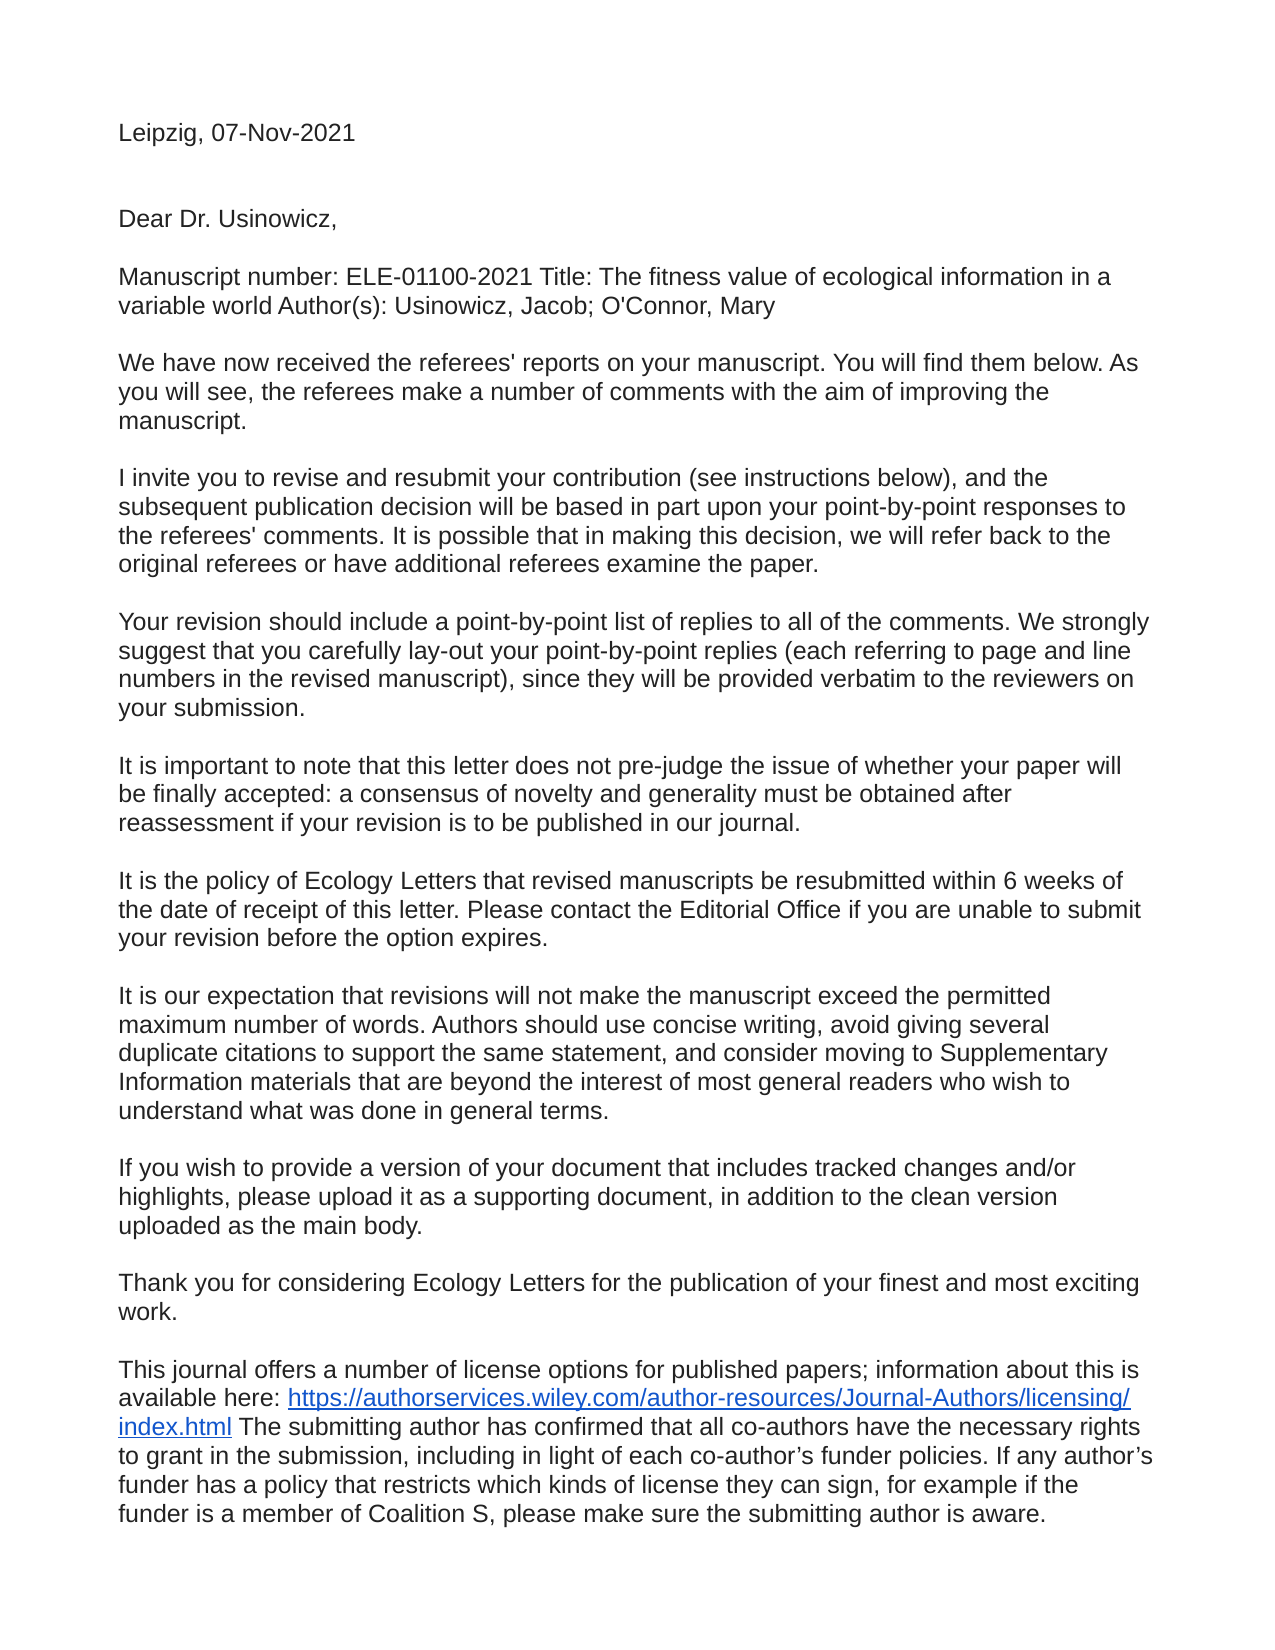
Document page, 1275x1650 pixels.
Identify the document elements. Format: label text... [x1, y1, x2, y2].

text Leipzig, 07-Nov-2021 Dear Dr. Usinowicz, Manuscript number: ELE-01100-2021 Title: The fitness value of ecological information in a variable world Author(s): Usinowicz, Jacob; O'Connor, Mary We have now received the referees' reports on your manuscript. You will find them below. As you will see, the referees make a number of comments with the aim of improving the manuscript. I invite you to revise and resubmit your contribution (see instructions below), and the subsequent publication decision will be based in part upon your point-by-point responses to the referees' comments. It is possible that in making this decision, we will refer back to the original referees or have additional referees examine the paper. Your revision should include a point-by-point list of replies to all of the comments. We strongly suggest that you carefully lay-out your point-by-point replies (each referring to page and line numbers in the revised manuscript), since they will be provided verbatim to the reviewers on your submission. It is important to note that this letter does not pre-judge the issue of whether your paper will be finally accepted: a consensus of novelty and generality must be obtained after reassessment if your revision is to be published in our journal. It is the policy of Ecology Letters that revised manuscripts be resubmitted within 6 weeks of the date of receipt of this letter. Please contact the Editorial Office if you are unable to submit your revision before the option expires. It is our expectation that revisions will not make the manuscript exceed the permitted maximum number of words. Authors should use concise writing, avoid giving several duplicate citations to support the same statement, and consider moving to Supplementary Information materials that are beyond the interest of most general readers who wish to understand what was done in general terms. If you wish to provide a version of your document that includes tracked changes and/or highlights, please upload it as a supporting document, in addition to the clean version uploaded as the main body. Thank you for considering Ecology Letters for the publication of your finest and most exciting work. This journal offers a number of license options for published papers; information about this is available here: https://authorservices.wiley.com/author-resources/Journal-Authors/licensing/index.html The submitting author has confirmed that all co-authors have the necessary rights to grant in the submission, including in light of each co-author’s funder policies. If any author’s funder has a policy that restricts which kinds of license they can sign, for example if the funder is a member of Coalition S, please make sure the submitting author is aware. [118, 118, 1157, 1527]
